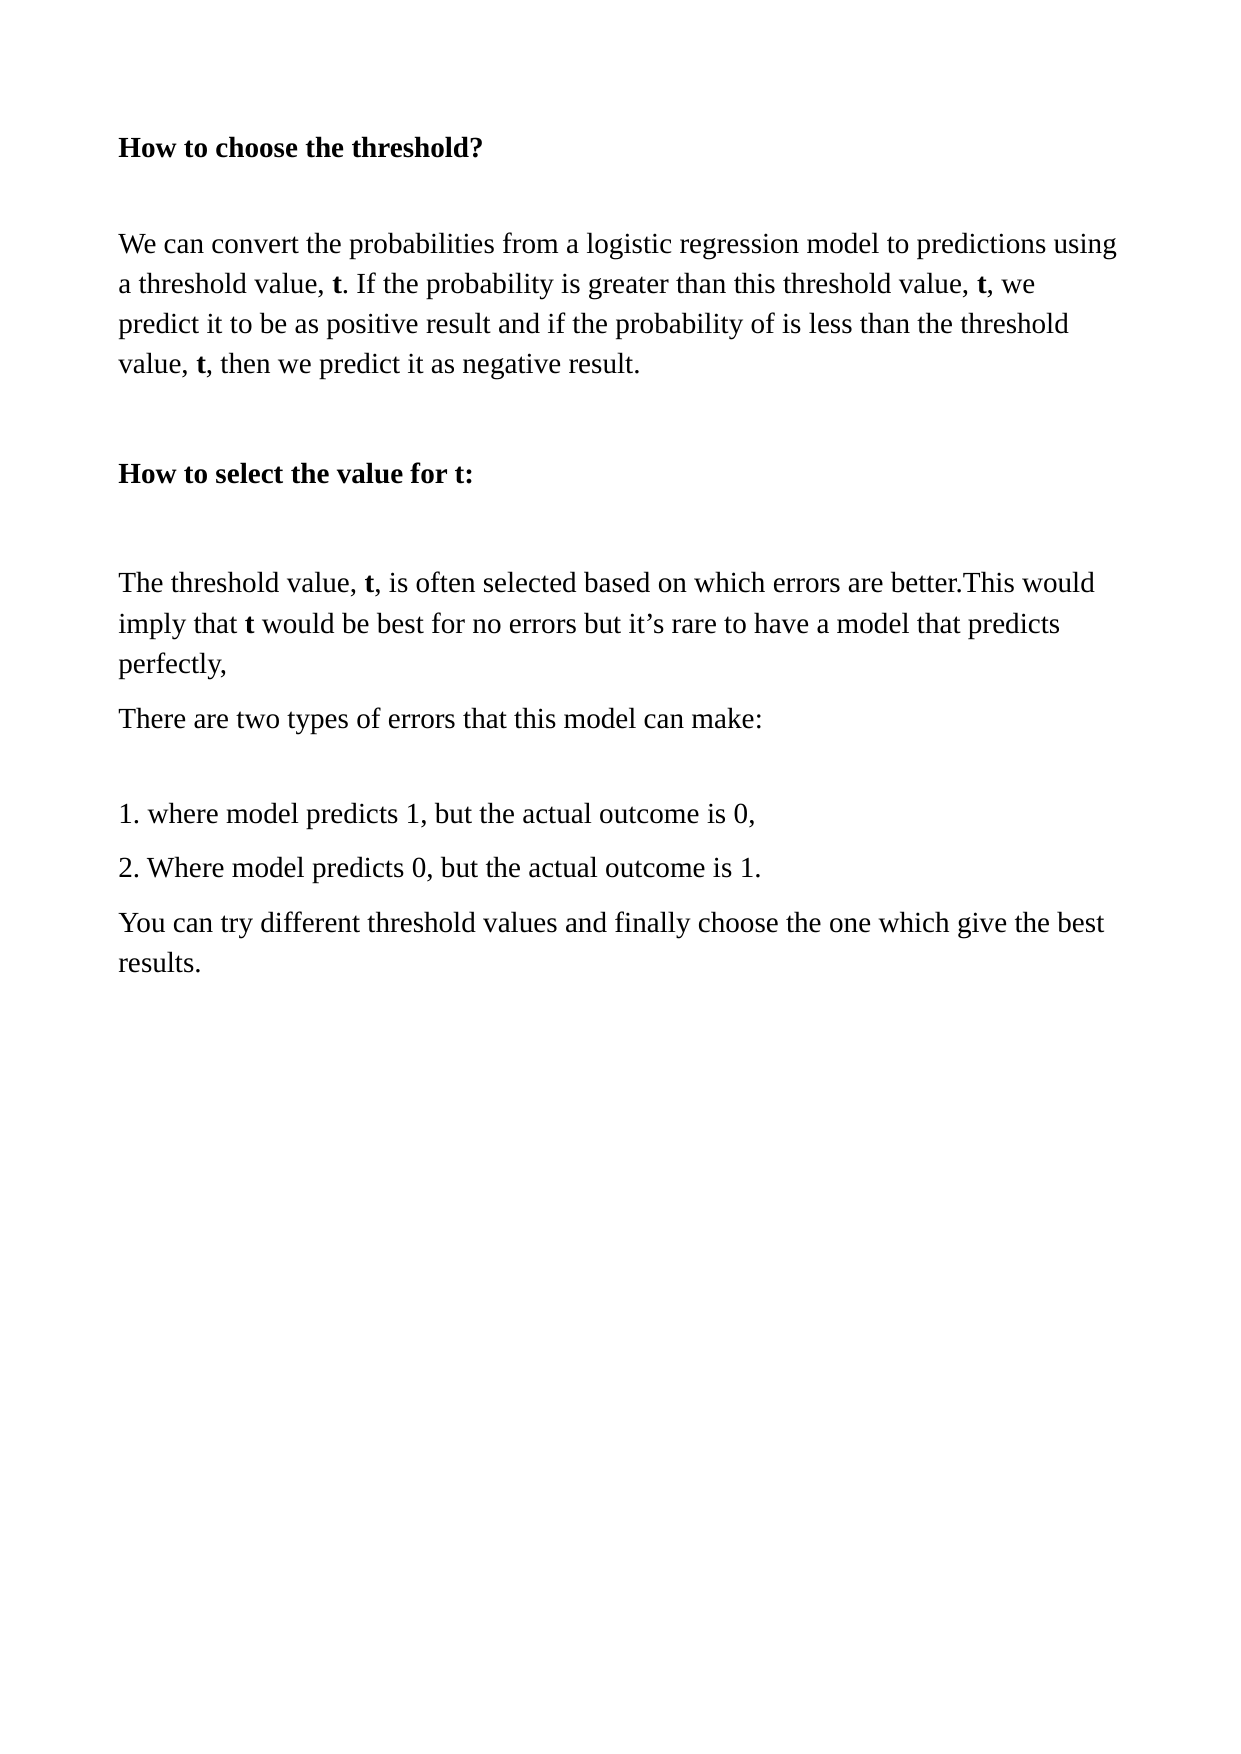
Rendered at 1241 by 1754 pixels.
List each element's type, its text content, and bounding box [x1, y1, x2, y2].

text 1. where model predicts 1, but the actual outcome is 0, [118, 756, 1122, 829]
text You can try different threshold values and finally choose the one which give the best results. [118, 905, 1122, 979]
text The threshold value, t, is often selected based on which errors are better.This would imply that t would be best for no errors but it’s rare to have a model that predicts perfectly, [118, 566, 1122, 679]
text 2. Where model predicts 0, but the actual outcome is 1. [118, 851, 1122, 884]
text We can convert the probabilities from a logistic regression model to predictions using a threshold value, t. If the probability is greater than this threshold value, t, we predict it to be as positive result and if the probability of is less than the threshold value, t, then we predict it as negative result. [118, 226, 1122, 380]
subtitle How to choose the threshold? [118, 131, 1122, 164]
text How to select the value for t: [118, 456, 1122, 489]
text There are two types of errors that this model can make: [118, 701, 1122, 734]
